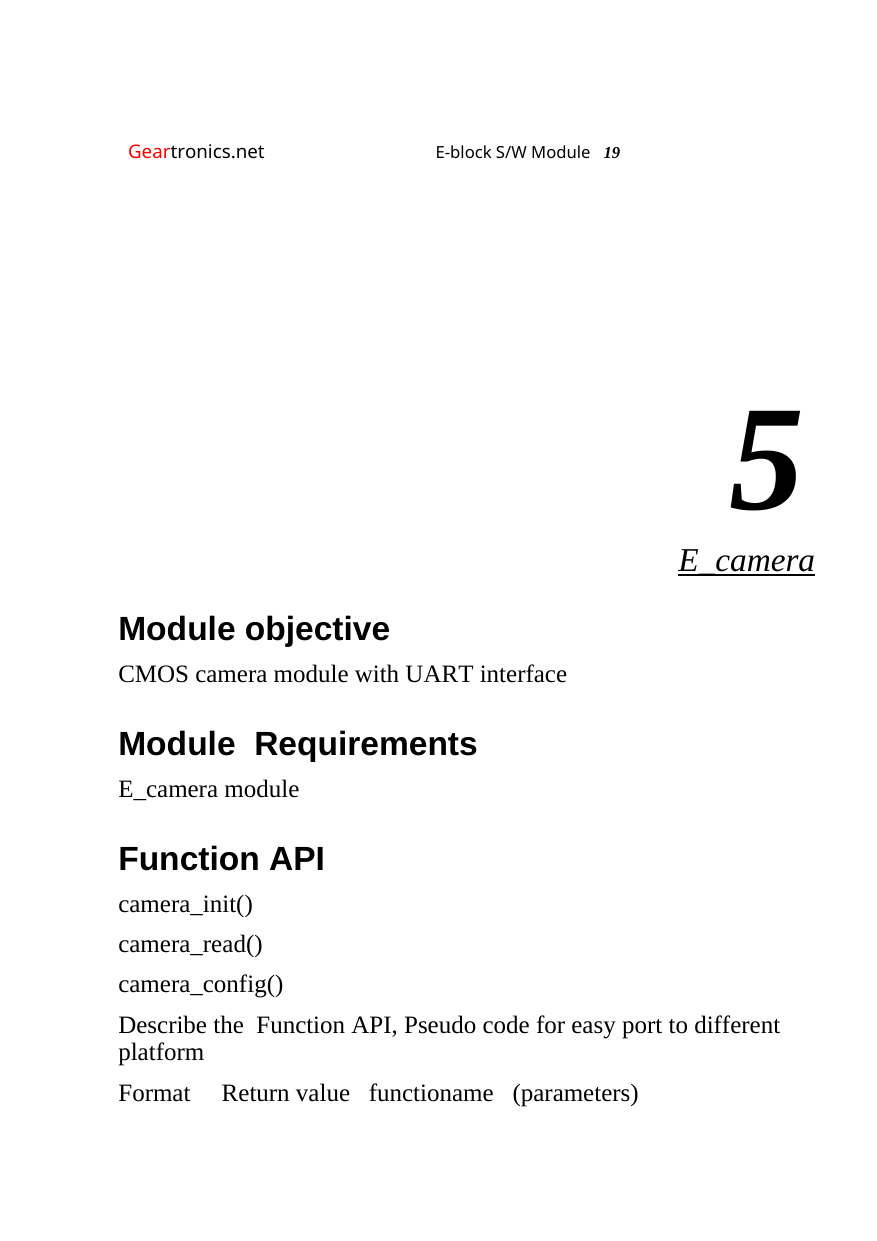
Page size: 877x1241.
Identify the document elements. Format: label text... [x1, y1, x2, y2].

subtitle Function API [118, 840, 818, 878]
title E_camera [118, 542, 818, 579]
subtitle Module Requirements [118, 725, 818, 762]
text camera_config() [118, 971, 818, 998]
text Format Return value functioname (parameters) [118, 1079, 818, 1106]
subtitle Module objective [118, 610, 818, 647]
text camera_init() [118, 890, 818, 918]
text E_camera module [118, 775, 818, 803]
text Describe the Function API, Pseudo code for easy port to different platform [118, 1011, 818, 1066]
text camera_read() [118, 930, 818, 958]
text CMOS camera module with UART interface [118, 660, 818, 687]
text 5 [118, 376, 818, 542]
